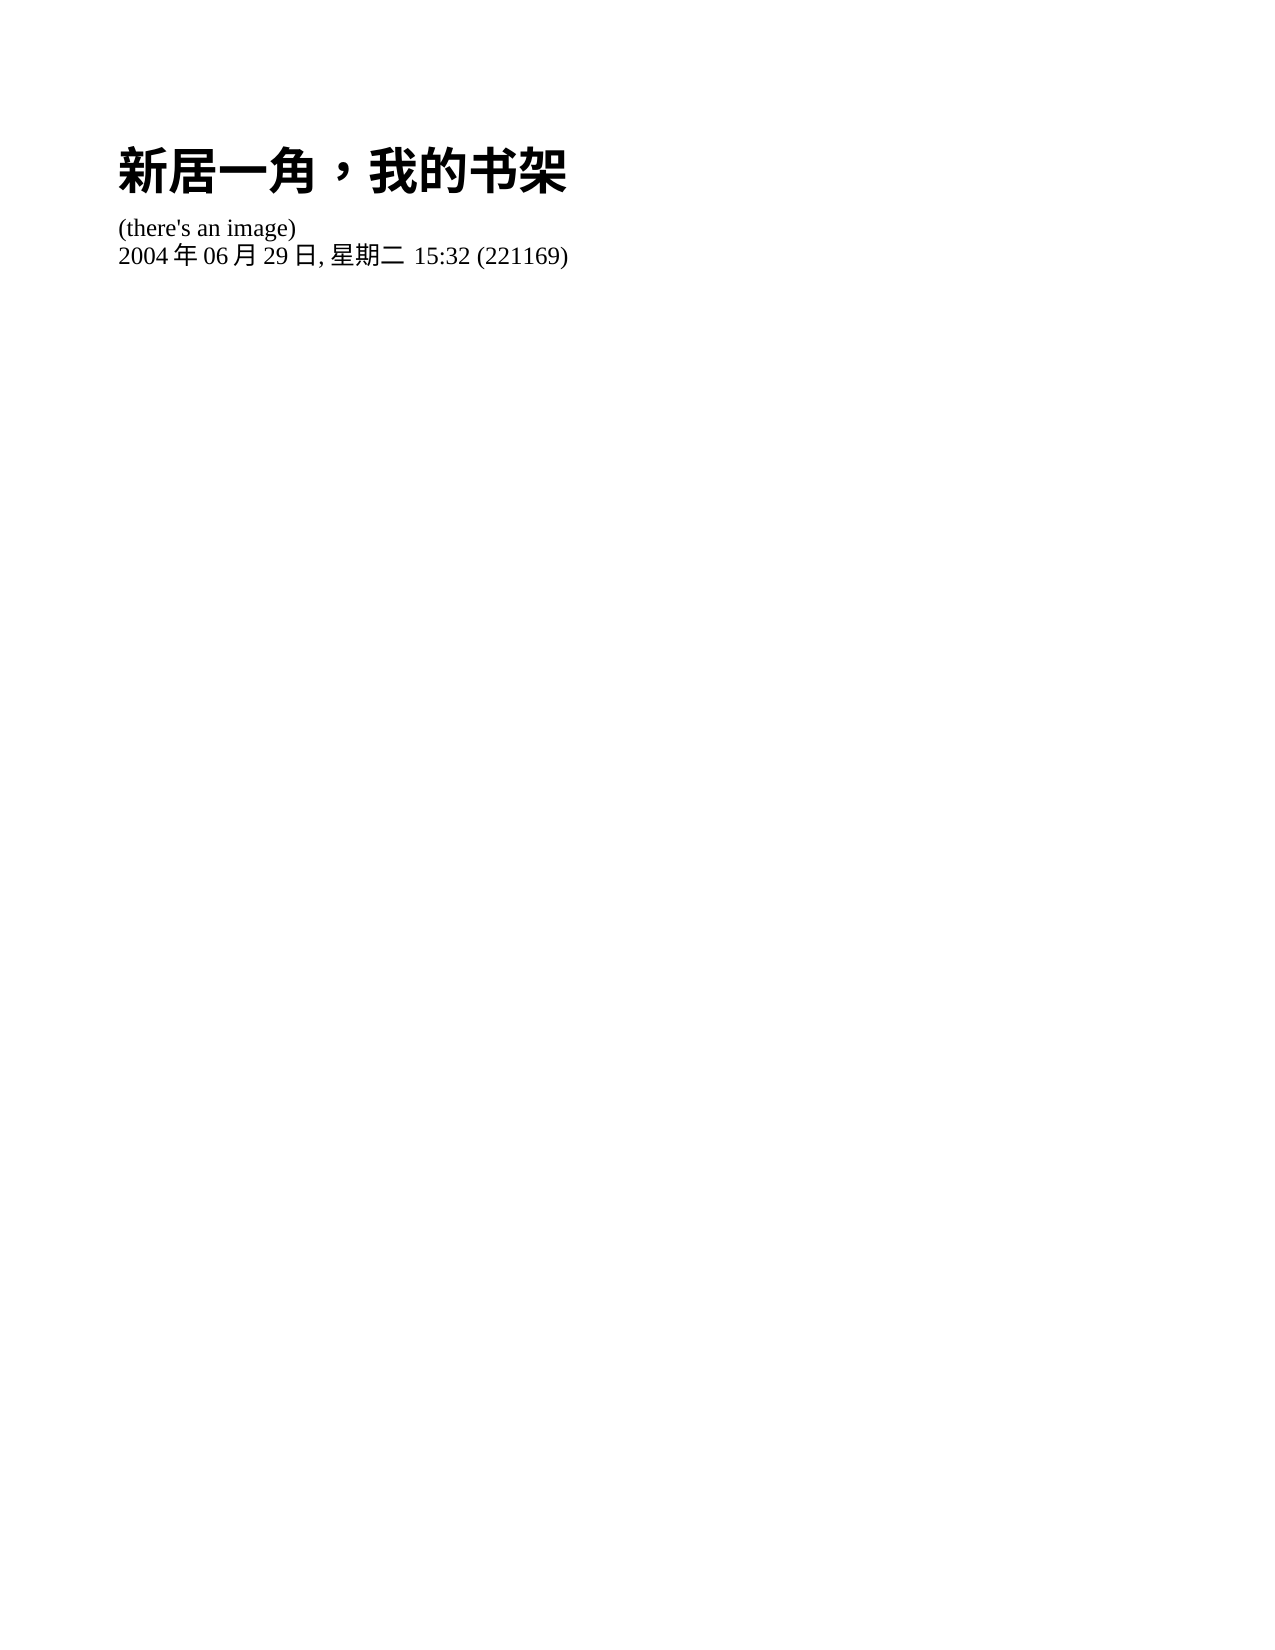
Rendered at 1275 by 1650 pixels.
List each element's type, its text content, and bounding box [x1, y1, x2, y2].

text (there's an image) [118, 214, 1157, 242]
text 2004年06月29日, 星期二 15:32 (221169) [118, 242, 1157, 271]
subtitle 新居一角，我的书架 [118, 143, 1157, 201]
